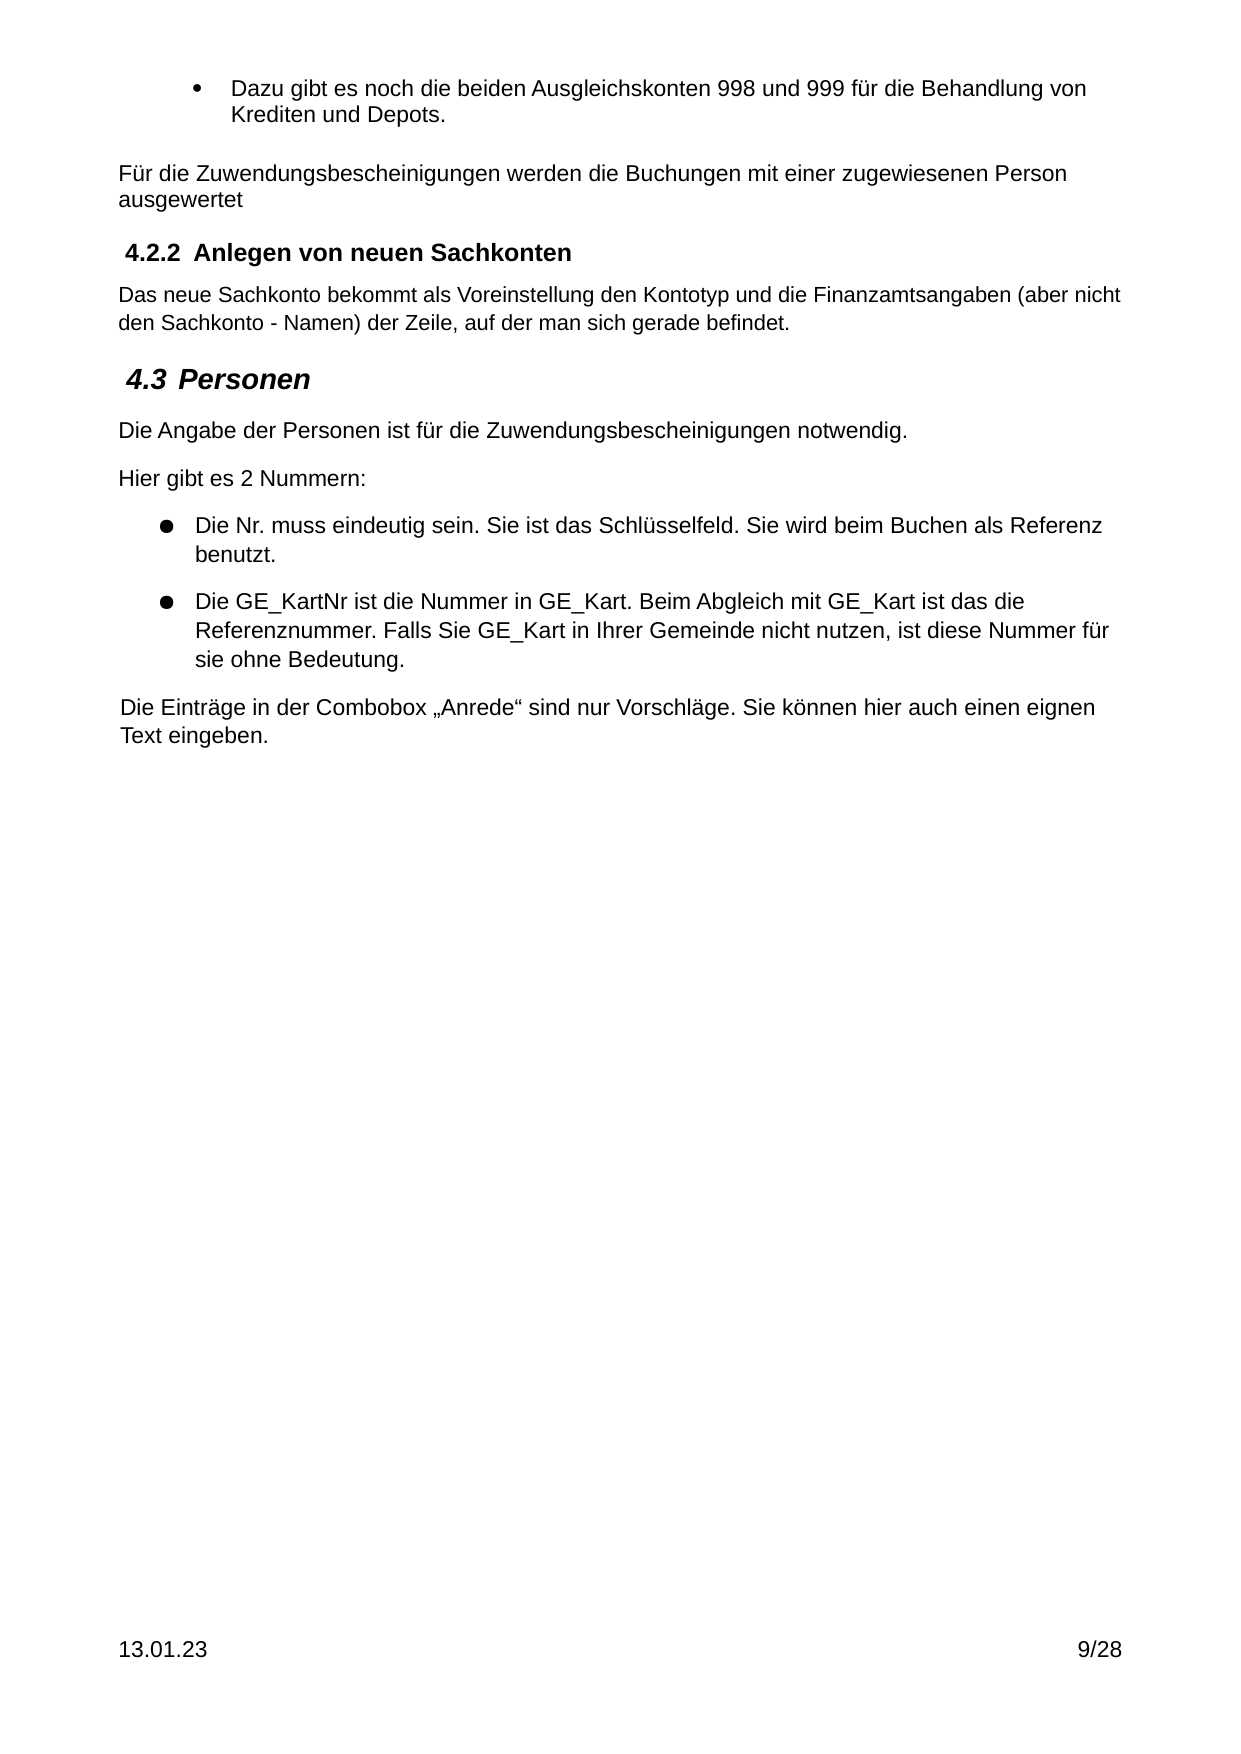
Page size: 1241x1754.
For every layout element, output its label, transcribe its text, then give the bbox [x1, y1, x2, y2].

text Hier gibt es 2 Nummern: [118, 465, 1122, 491]
subtitle Anlegen von neuen Sachkonten [118, 238, 1122, 266]
text Das neue Sachkonto bekommt als Voreinstellung den Kontotyp und die Finanzamtsangaben (aber nicht den Sachkonto - Namen) der Zeile, auf der man sich gerade befindet. [118, 282, 1122, 335]
list Die GE_KartNr ist die Nummer in GE_Kart. Beim Abgleich mit GE_Kart ist das die Referenznummer. Falls Sie GE_Kart in Ihrer Gemeinde nicht nutzen, ist diese Nummer für sie ohne Bedeutung. [157, 588, 1122, 673]
list Dazu gibt es noch die beiden Ausgleichskonten 998 und 999 für die Behandlung von Krediten und Depots. [193, 75, 1122, 128]
text Die Angabe der Personen ist für die Zuwendungsbescheinigungen notwendig. [118, 417, 1122, 444]
list Die Nr. muss eindeutig sein. Sie ist das Schlüsselfeld. Sie wird beim Buchen als Referenz benutzt. [157, 512, 1122, 567]
text Die Einträge in der Combobox „Anrede“ sind nur Vorschläge. Sie können hier auch einen eignen Text eingeben. [120, 693, 1122, 749]
text Für die Zuwendungsbescheinigungen werden die Buchungen mit einer zugewiesenen Person ausgewertet [118, 160, 1122, 213]
subtitle Personen [118, 362, 1122, 396]
